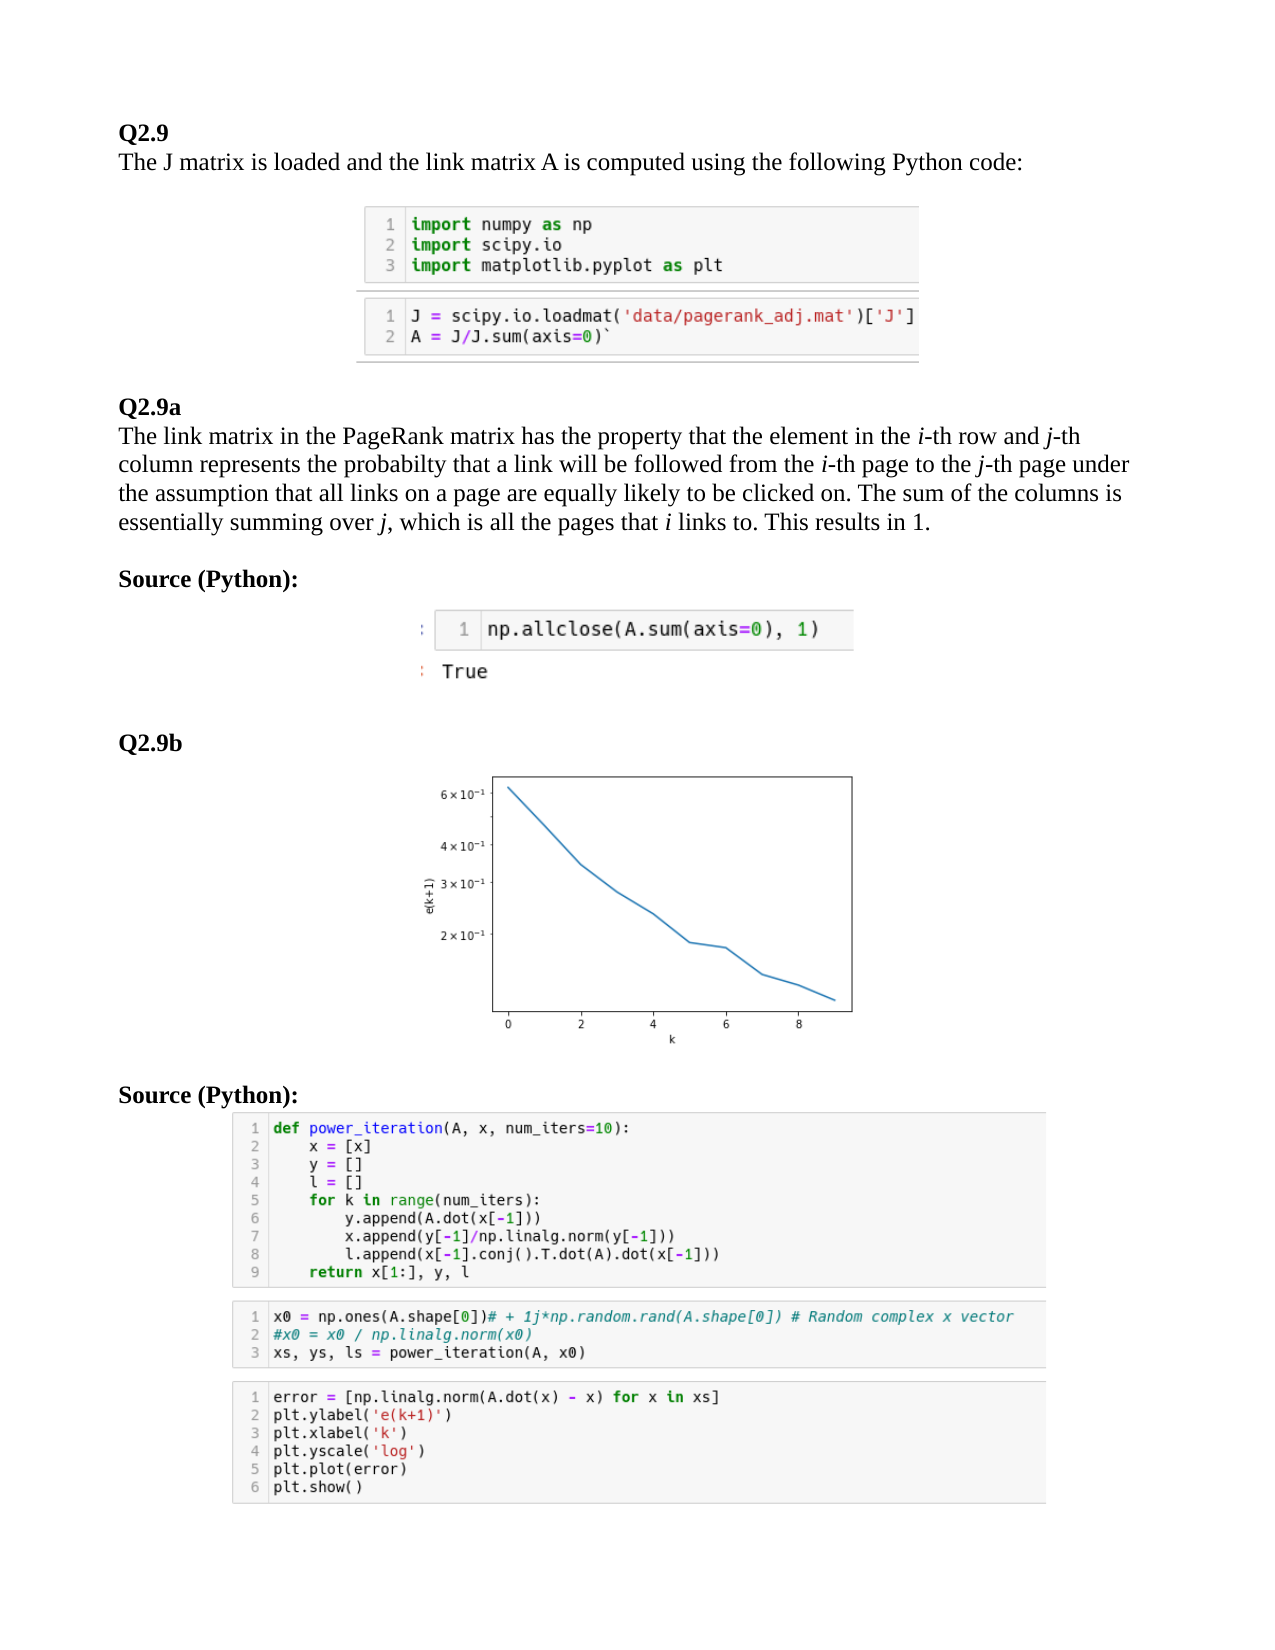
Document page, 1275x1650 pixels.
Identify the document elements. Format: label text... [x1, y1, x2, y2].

text Q2.9b [118, 728, 1157, 756]
picture [421, 603, 854, 699]
text The J matrix is loaded and the link matrix A is computed using the following Python code: [118, 147, 1157, 176]
text Source (Python): [118, 564, 1157, 593]
picture [417, 770, 858, 1052]
picture [229, 1109, 1047, 1507]
picture [356, 205, 919, 364]
text The link matrix in the PageRank matrix has the property that the element in the i-th row and j-th column represents the probabilty that a link will be followed from the i-th page to the j-th page under the assumption that all links on a page are equally likely to be clicked on. The sum of the columns is essentially summing over j, which is all the pages that i links to. This results in 1. [118, 421, 1157, 536]
text Source (Python): [118, 1081, 1157, 1109]
text Q2.9 [118, 118, 1157, 147]
text Q2.9a [118, 392, 1157, 421]
